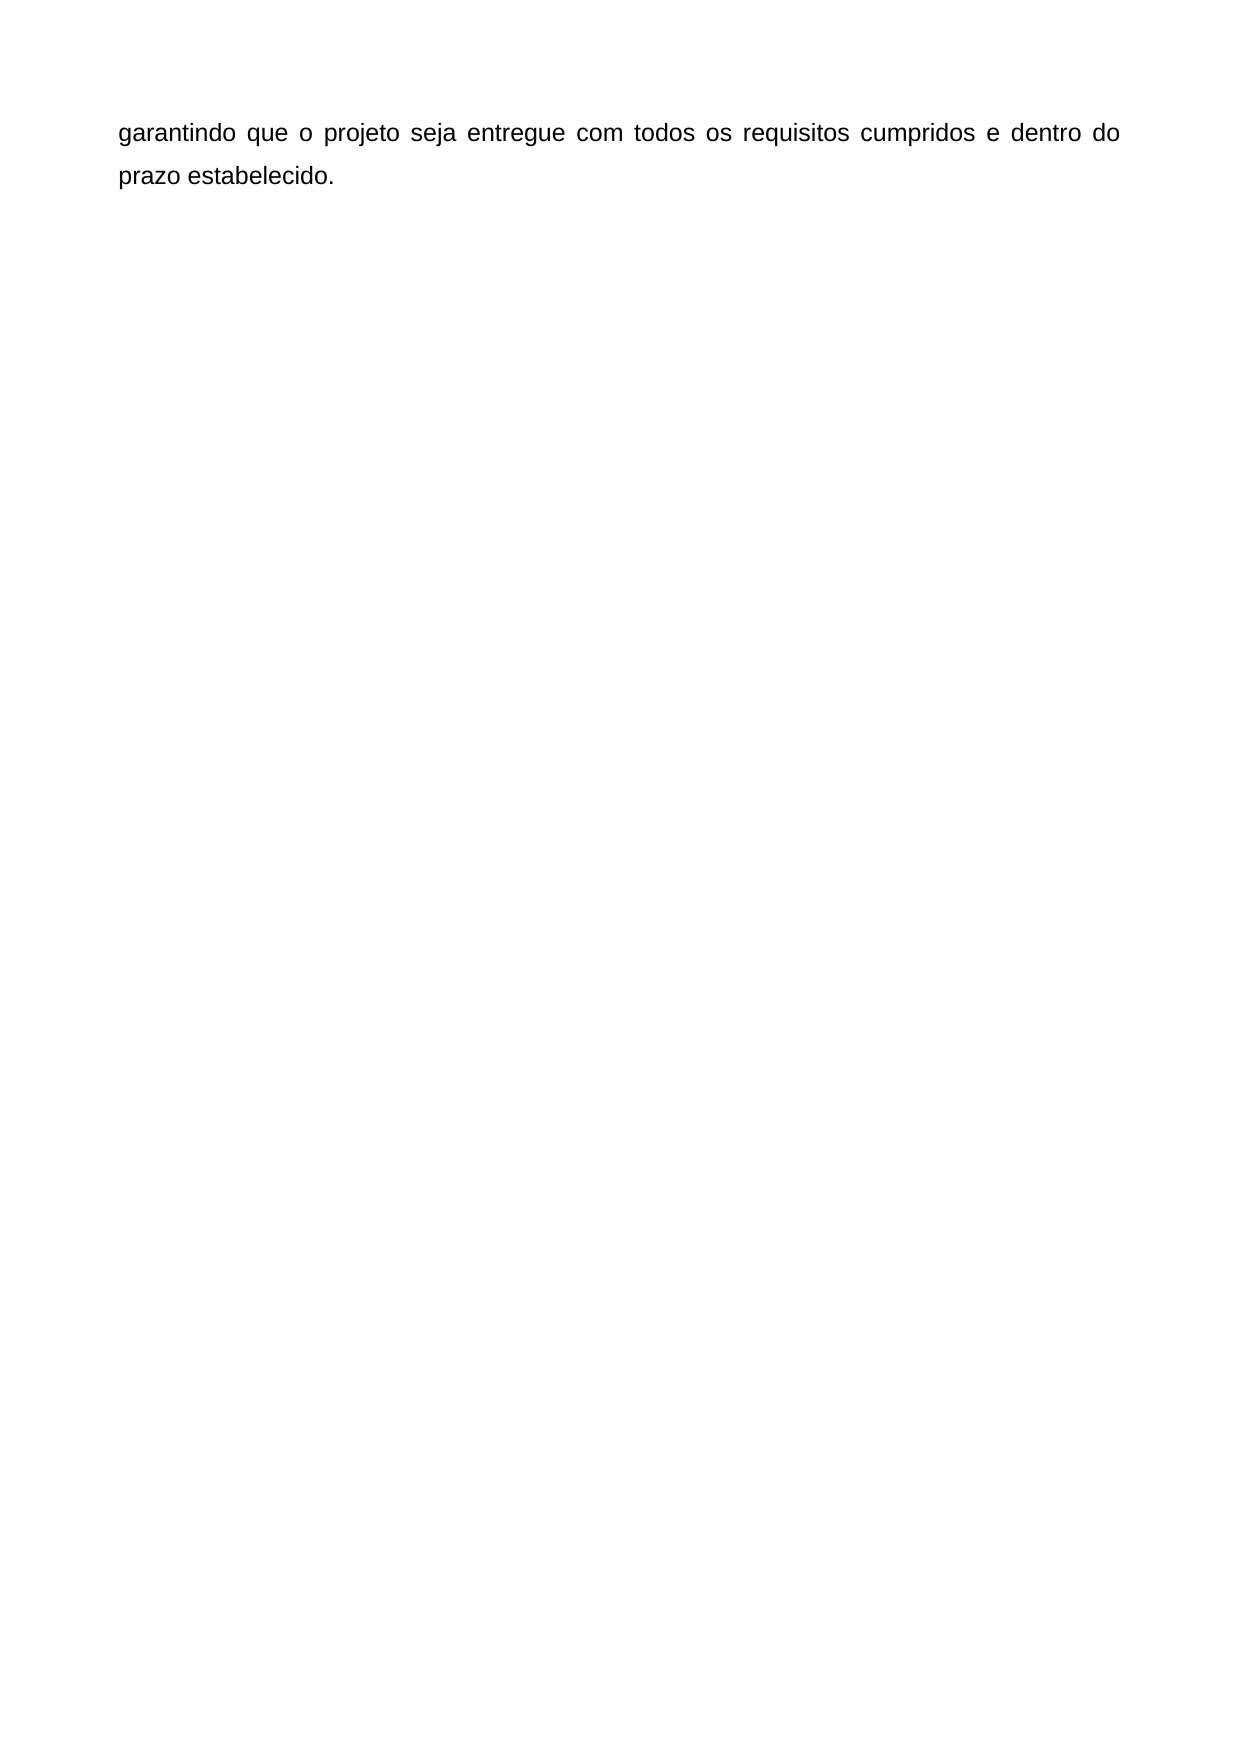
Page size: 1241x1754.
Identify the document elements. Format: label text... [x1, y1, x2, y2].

text garantindo que o projeto seja entregue com todos os requisitos cumpridos e dentro do prazo estabelecido. [118, 118, 1122, 190]
